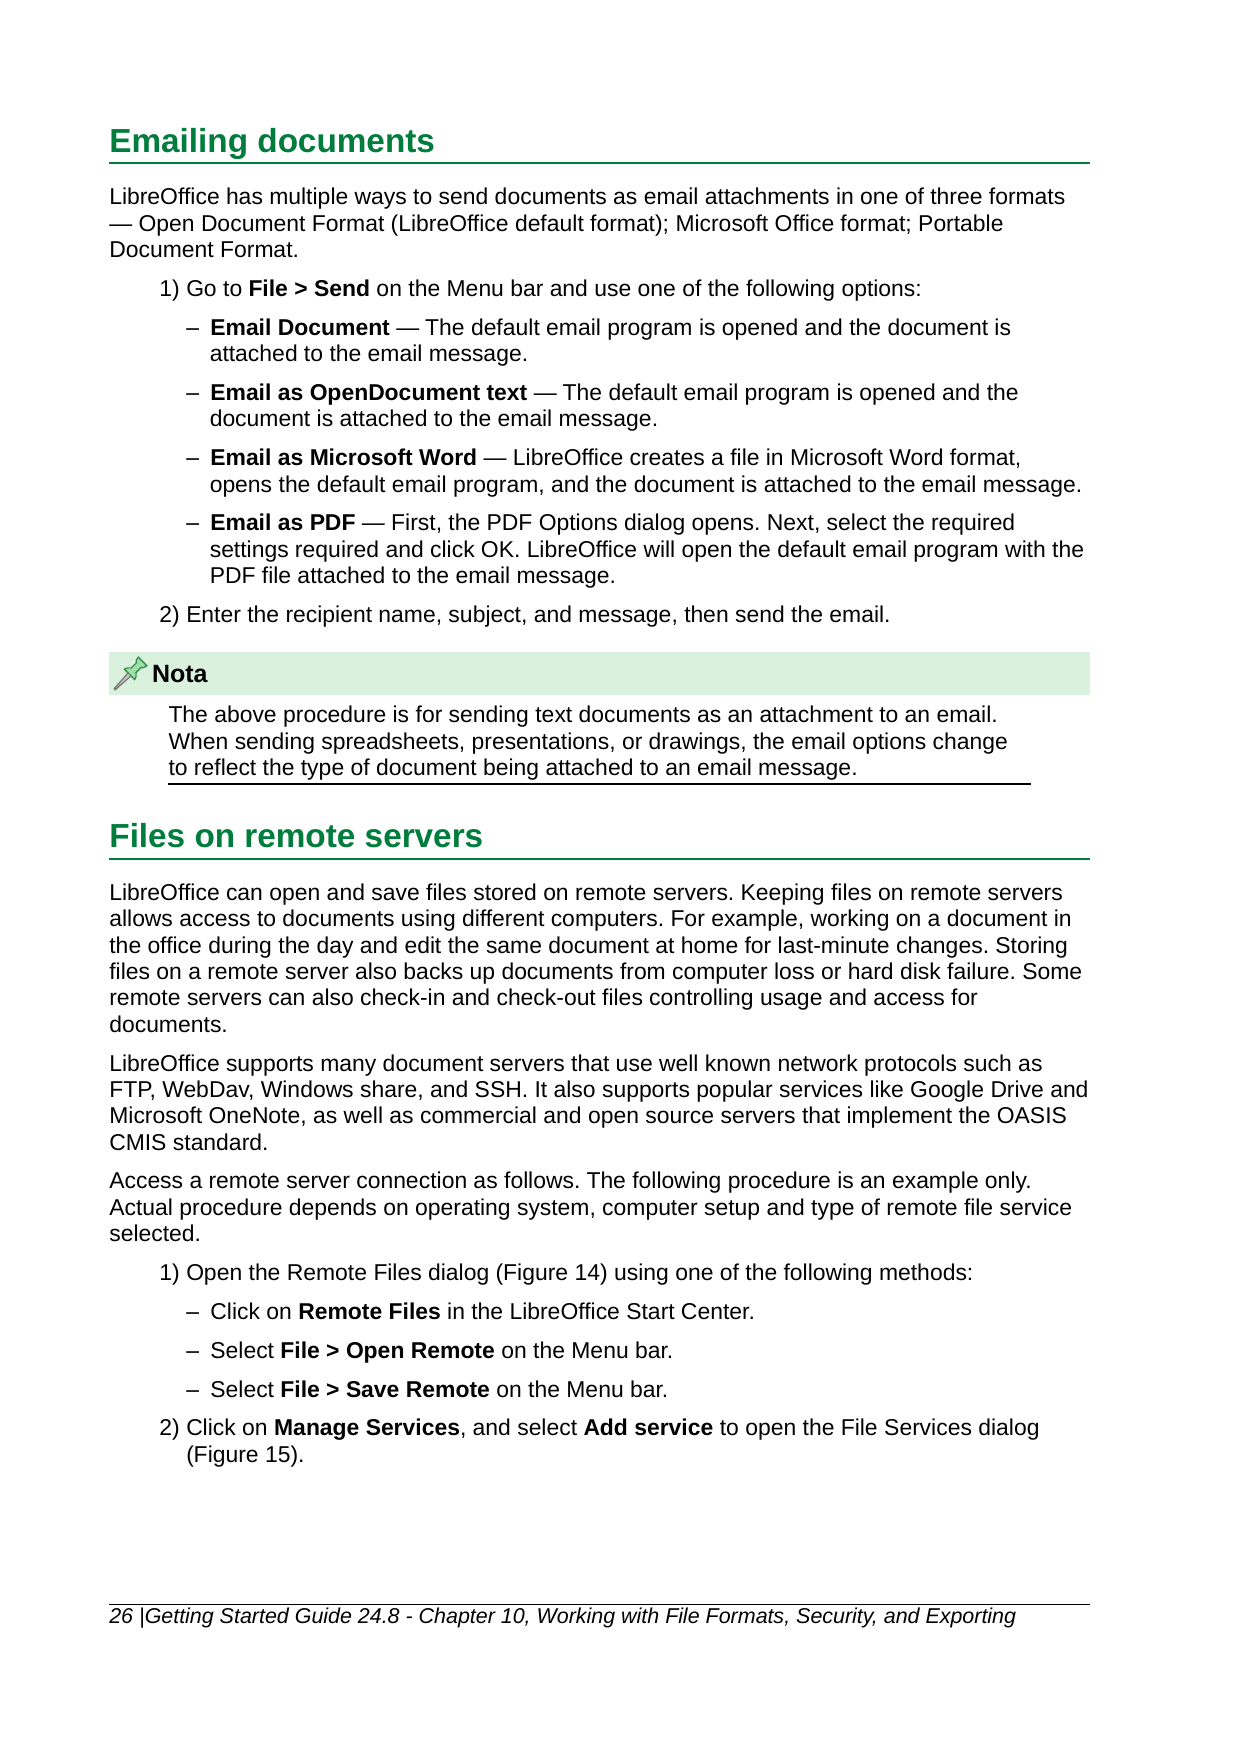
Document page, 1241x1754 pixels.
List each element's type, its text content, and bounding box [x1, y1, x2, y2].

list Open the Remote Files dialog (Figure 14) using one of the following methods: [186, 1259, 1090, 1285]
list Click on Manage Services, and select Add service to open the File Services dialog (Figure 15). [186, 1414, 1090, 1467]
subtitle Nota [109, 652, 1090, 695]
list Access a remote server connection as follows. The following procedure is an example only. Actual procedure depends on operating system, computer setup and type of remote file service selected. [109, 1167, 1090, 1246]
list Email as OpenDocument text — The default email program is opened and the document is attached to the email message. [186, 379, 1090, 432]
text The above procedure is for sending text documents as an attachment to an email. When sending spreadsheets, presentations, or drawings, the email options change to reflect the type of document being attached to an email message. [168, 701, 1031, 783]
subtitle Emailing documents [109, 121, 1090, 162]
list Click on Remote Files in the LibreOffice Start Center. [186, 1298, 1090, 1324]
list Enter the recipient name, subject, and message, then send the email. [186, 601, 1090, 627]
subtitle Files on remote servers [109, 817, 1090, 858]
text LibreOffice can open and save files stored on remote servers. Keeping files on remote servers allows access to documents using different computers. For example, working on a document in the office during the day and edit the same document at home for last-minute changes. Storing files on a remote server also backs up documents from computer loss or hard disk failure. Some remote servers can also check-in and check-out files controlling usage and access for documents. [109, 879, 1090, 1037]
list LibreOffice has multiple ways to send documents as email attachments in one of three formats — Open Document Format (LibreOffice default format); Microsoft Office format; Portable Document Format. [109, 183, 1090, 262]
list Go to File > Send on the Menu bar and use one of the following options: [186, 275, 1090, 301]
list Email as PDF — First, the PDF Options dialog opens. Next, select the required settings required and click OK. LibreOffice will open the default email program with the PDF file attached to the email message. [186, 509, 1090, 588]
text LibreOffice supports many document servers that use well known network protocols such as FTP, WebDav, Windows share, and SSH. It also supports popular services like Google Drive and Microsoft OneNote, as well as commercial and open source servers that implement the OASIS CMIS standard. [109, 1049, 1090, 1155]
list Select File > Open Remote on the Menu bar. [186, 1337, 1090, 1363]
list Select File > Save Remote on the Menu bar. [186, 1376, 1090, 1402]
list Email as Microsoft Word — LibreOffice creates a file in Microsoft Word format, opens the default email program, and the document is attached to the email message. [186, 444, 1090, 497]
list Email Document — The default email program is opened and the document is attached to the email message. [186, 314, 1090, 366]
